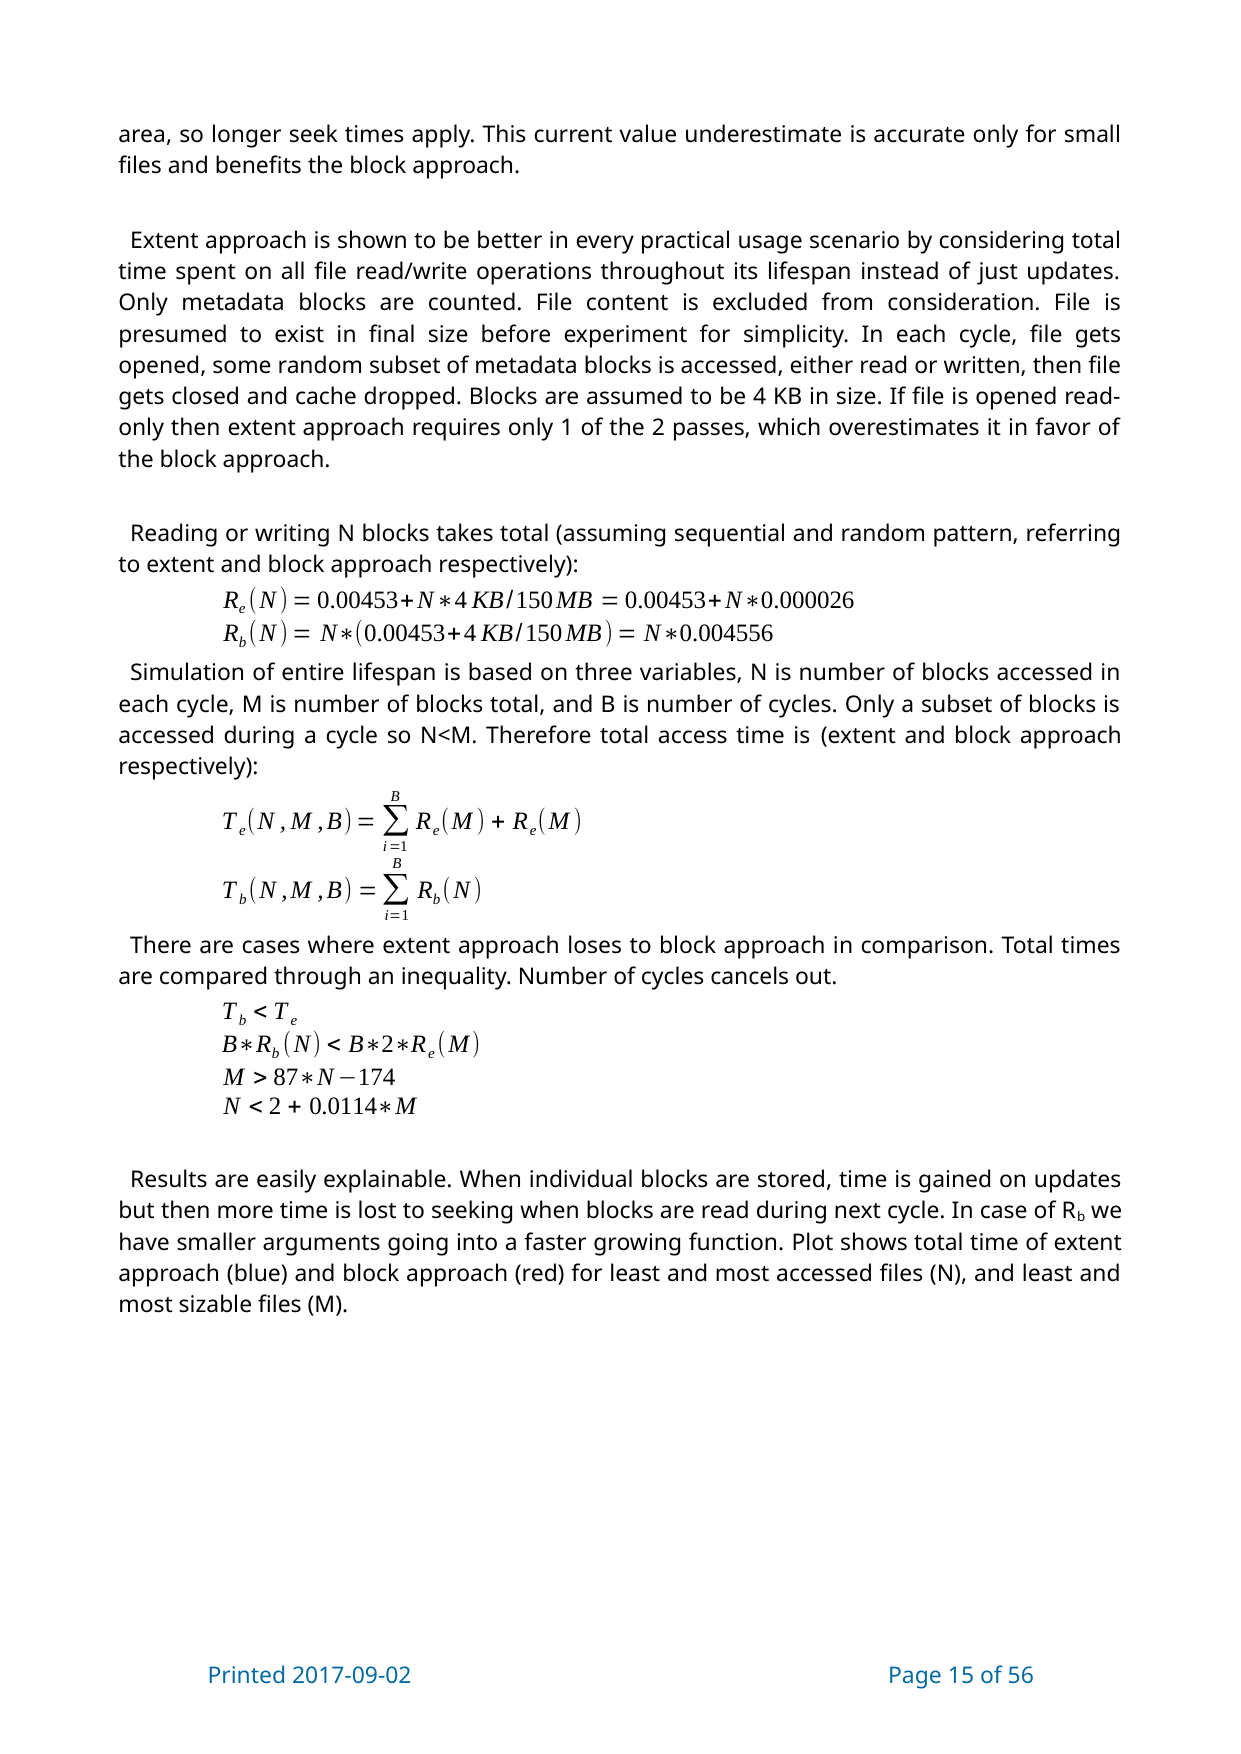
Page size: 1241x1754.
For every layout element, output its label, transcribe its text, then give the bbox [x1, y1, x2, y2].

text area, so longer seek times apply. This current value underestimate is accurate only for small files and benefits the block approach. [118, 118, 1122, 181]
text Extent approach is shown to be better in every practical usage scenario by considering total time spent on all file read/write operations throughout its lifespan instead of just updates. Only metadata blocks are counted. File content is excluded from consideration. File is presumed to exist in final size before experiment for simplicity. In each cycle, file gets opened, some random subset of metadata blocks is accessed, either read or written, then file gets closed and cache dropped. Blocks are assumed to be 4 KB in size. If file is opened read-only then extent approach requires only 1 of the 2 passes, which overestimates it in favor of the block approach. [118, 224, 1122, 474]
text There are cases where extent approach loses to block approach in comparison. Total times are compared through an inequality. Number of cycles cancels out. [118, 929, 1122, 992]
text Simulation of entire lifespan is based on three variables, N is number of blocks accessed in each cycle, M is number of blocks total, and B is number of cycles. Only a subset of blocks is accessed during a cycle so N<M. Therefore total access time is (extent and block approach respectively): [118, 656, 1122, 781]
text Results are easily explainable. When individual blocks are stored, time is gained on updates but then more time is lost to seeking when blocks are read during next cycle. In case of Rb we have smaller arguments going into a faster growing function. Plot shows total time of extent approach (blue) and block approach (red) for least and most accessed files (N), and least and most sizable files (M). [118, 1163, 1122, 1319]
text Reading or writing N blocks takes total (assuming sequential and random pattern, referring to extent and block approach respectively): [118, 517, 1122, 579]
